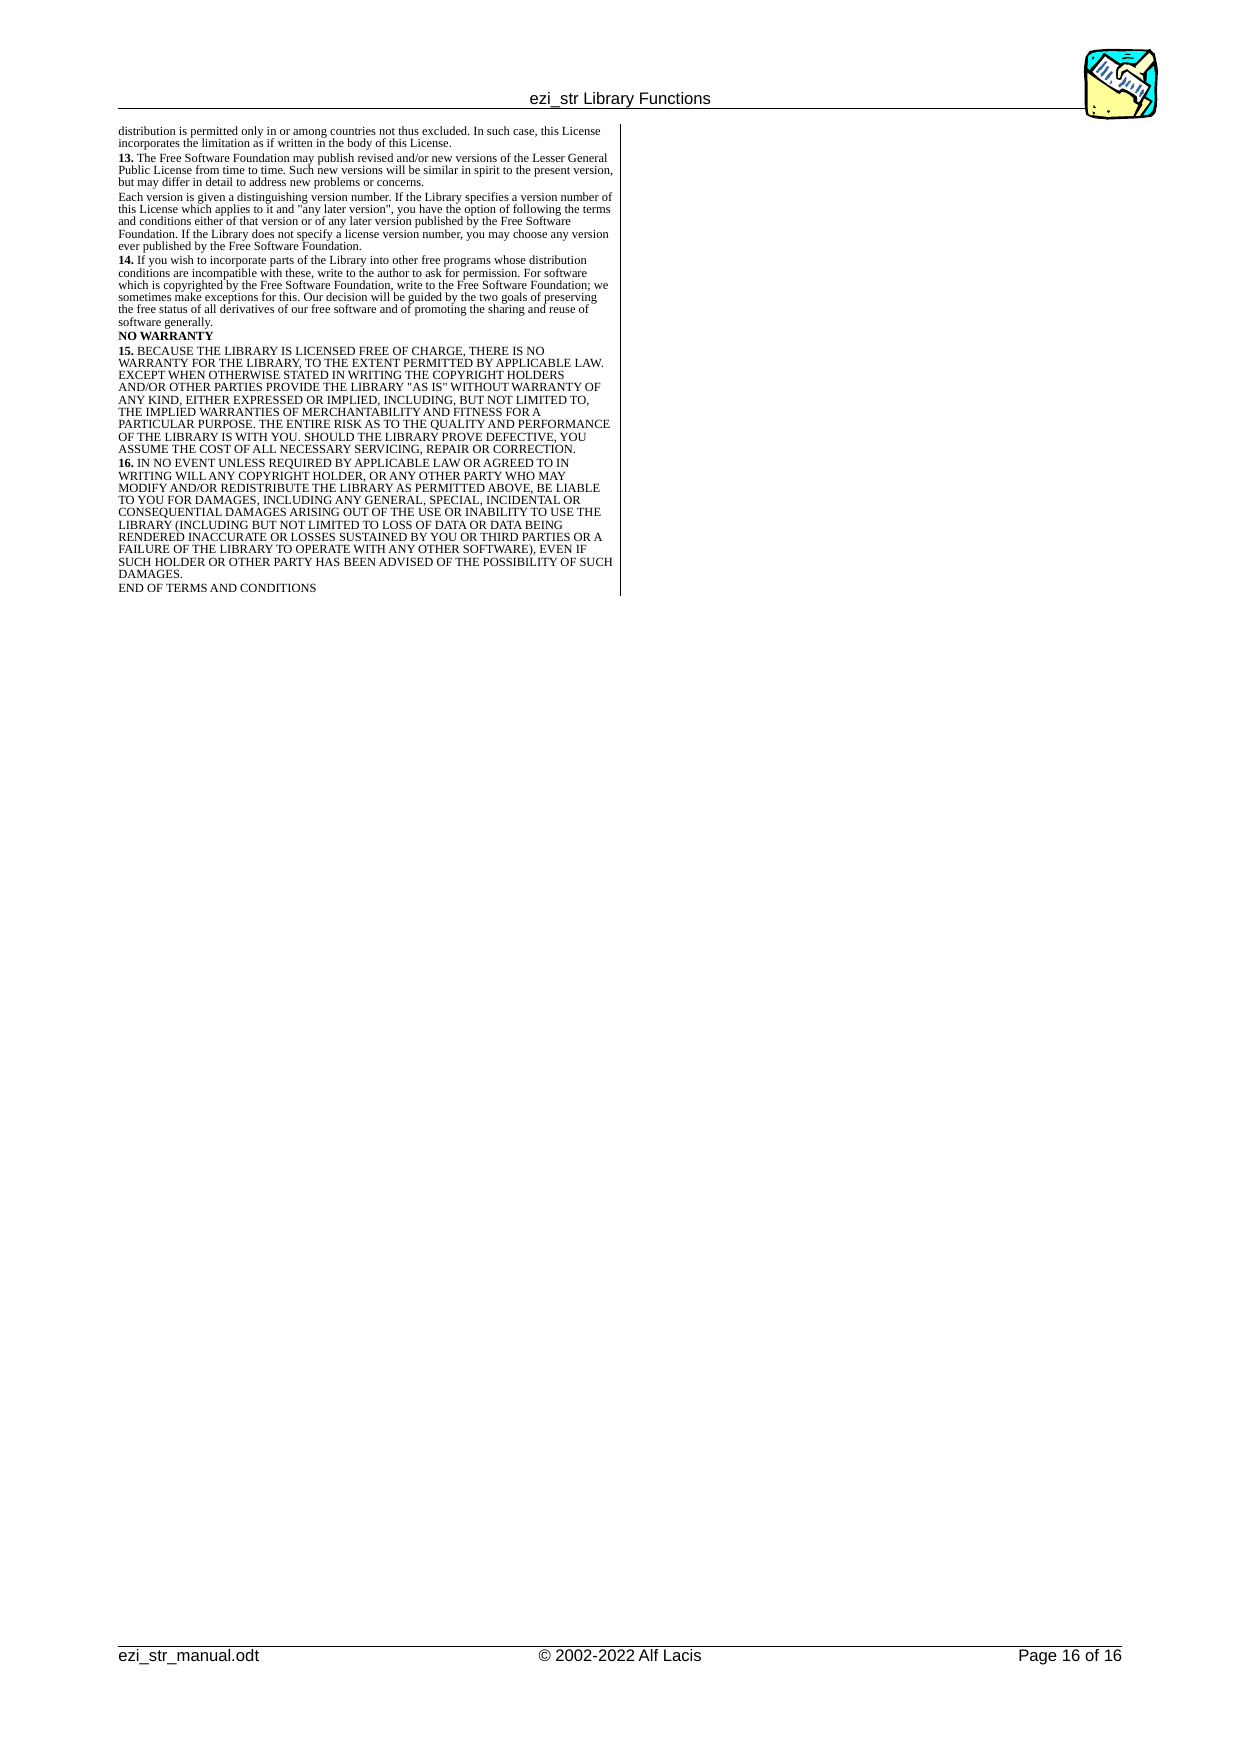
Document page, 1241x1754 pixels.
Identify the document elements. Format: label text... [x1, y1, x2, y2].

text 16. IN NO EVENT UNLESS REQUIRED BY APPLICABLE LAW OR AGREED TO IN WRITING WILL ANY COPYRIGHT HOLDER, OR ANY OTHER PARTY WHO MAY MODIFY AND/OR REDISTRIBUTE THE LIBRARY AS PERMITTED ABOVE, BE LIABLE TO YOU FOR DAMAGES, INCLUDING ANY GENERAL, SPECIAL, INCIDENTAL OR CONSEQUENTIAL DAMAGES ARISING OUT OF THE USE OR INABILITY TO USE THE LIBRARY (INCLUDING BUT NOT LIMITED TO LOSS OF DATA OR DATA BEING RENDERED INACCURATE OR LOSSES SUSTAINED BY YOU OR THIRD PARTIES OR A FAILURE OF THE LIBRARY TO OPERATE WITH ANY OTHER SOFTWARE), EVEN IF SUCH HOLDER OR OTHER PARTY HAS BEEN ADVISED OF THE POSSIBILITY OF SUCH DAMAGES. [118, 456, 614, 581]
text distribution is permitted only in or among countries not thus excluded. In such case, this License incorporates the limitation as if written in the body of this License. [118, 124, 614, 151]
text 15. BECAUSE THE LIBRARY IS LICENSED FREE OF CHARGE, THERE IS NO WARRANTY FOR THE LIBRARY, TO THE EXTENT PERMITTED BY APPLICABLE LAW. EXCEPT WHEN OTHERWISE STATED IN WRITING THE COPYRIGHT HOLDERS AND/OR OTHER PARTIES PROVIDE THE LIBRARY "AS IS" WITHOUT WARRANTY OF ANY KIND, EITHER EXPRESSED OR IMPLIED, INCLUDING, BUT NOT LIMITED TO, THE IMPLIED WARRANTIES OF MERCHANTABILITY AND FITNESS FOR A PARTICULAR PURPOSE. THE ENTIRE RISK AS TO THE QUALITY AND PERFORMANCE OF THE LIBRARY IS WITH YOU. SHOULD THE LIBRARY PROVE DEFECTIVE, YOU ASSUME THE COST OF ALL NECESSARY SERVICING, REPAIR OR CORRECTION. [118, 343, 614, 456]
text 13. The Free Software Foundation may publish revised and/or new versions of the Lesser General Public License from time to time. Such new versions will be similar in spirit to the present version, but may differ in detail to address new problems or concerns. [118, 151, 614, 189]
text 14. If you wish to incorporate parts of the Library into other free programs whose distribution conditions are incompatible with these, write to the author to ask for permission. For software which is copyrighted by the Free Software Foundation, write to the Free Software Foundation; we sometimes make exceptions for this. Our decision will be guided by the two goals of preserving the free status of all derivatives of our free software and of promoting the sharing and reuse of software generally. [118, 253, 614, 329]
text Each version is given a distinguishing version number. If the Library specifies a version number of this License which applies to it and "any later version", you have the option of following the terms and conditions either of that version or of any later version published by the Free Software Foundation. If the Library does not specify a license version number, you may choose any version ever published by the Free Software Foundation. [118, 189, 614, 253]
text END OF TERMS AND CONDITIONS [118, 581, 614, 595]
text NO WARRANTY [118, 329, 614, 343]
